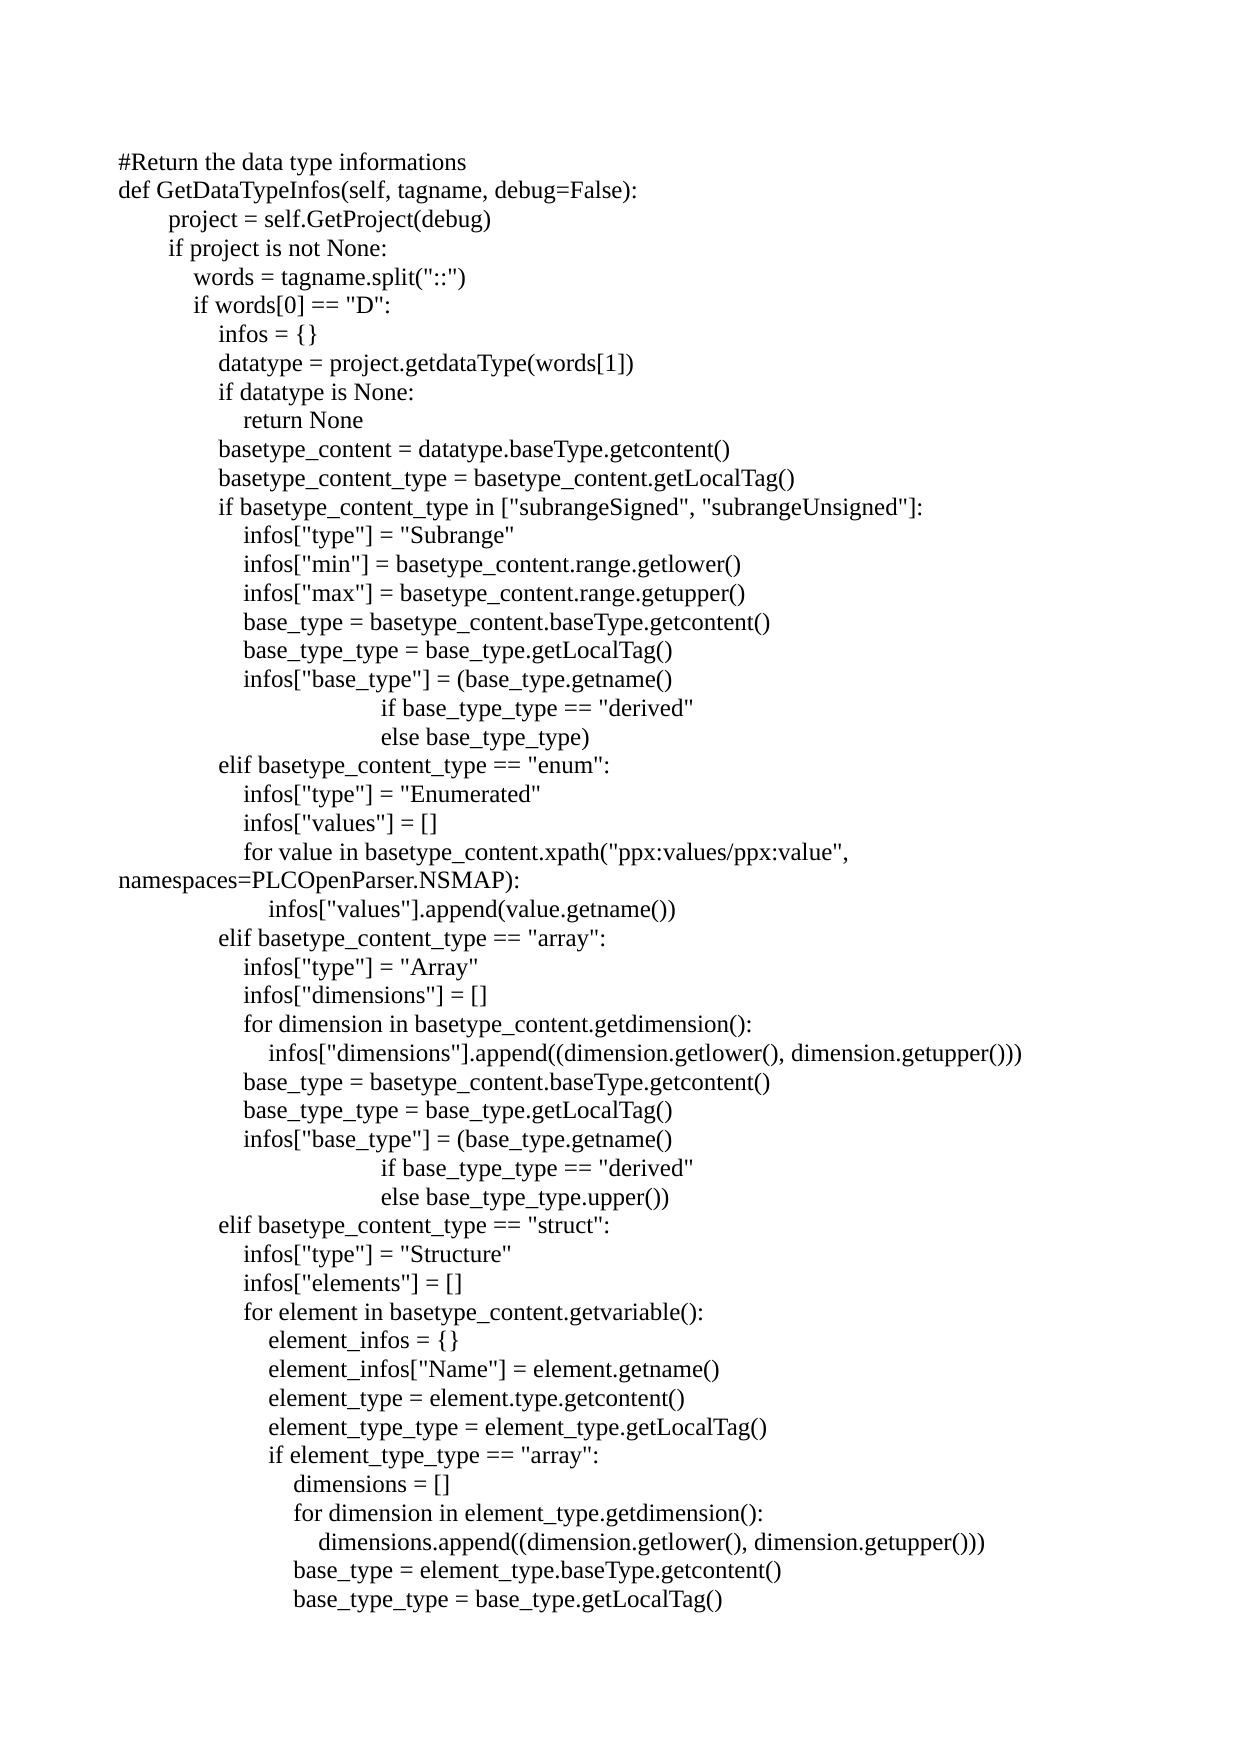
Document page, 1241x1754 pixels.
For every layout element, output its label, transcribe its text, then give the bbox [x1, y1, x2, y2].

text element_infos["Name"] = element.getname() [118, 1354, 1122, 1383]
text if words[0] == "D": [118, 291, 1122, 319]
text base_type_type = base_type.getLocalTag() [118, 1584, 1122, 1613]
text base_type_type = base_type.getLocalTag() [118, 636, 1122, 664]
text dimensions = [] [118, 1469, 1122, 1498]
text def GetDataTypeInfos(self, tagname, debug=False): [118, 176, 1122, 204]
text elif basetype_content_type == "enum": [118, 751, 1122, 779]
text else base_type_type.upper()) [118, 1182, 1122, 1211]
text if basetype_content_type in ["subrangeSigned", "subrangeUnsigned"]: [118, 492, 1122, 521]
text infos["dimensions"].append((dimension.getlower(), dimension.getupper())) [118, 1038, 1122, 1067]
text base_type = element_type.baseType.getcontent() [118, 1556, 1122, 1584]
text for dimension in element_type.getdimension(): [118, 1498, 1122, 1527]
text dimensions.append((dimension.getlower(), dimension.getupper())) [118, 1527, 1122, 1556]
text for value in basetype_content.xpath("ppx:values/ppx:value", namespaces=PLCOpenParser.NSMAP): [118, 837, 1122, 894]
text infos["type"] = "Array" [118, 952, 1122, 981]
text element_type = element.type.getcontent() [118, 1383, 1122, 1412]
text infos["type"] = "Subrange" [118, 521, 1122, 549]
text if project is not None: [118, 233, 1122, 262]
text datatype = project.getdataType(words[1]) [118, 348, 1122, 377]
text element_infos = {} [118, 1326, 1122, 1354]
text for element in basetype_content.getvariable(): [118, 1297, 1122, 1326]
text infos["values"].append(value.getname()) [118, 894, 1122, 923]
text return None [118, 406, 1122, 434]
text project = self.GetProject(debug) [118, 204, 1122, 233]
text infos["type"] = "Structure" [118, 1239, 1122, 1268]
text infos = {} [118, 319, 1122, 348]
text elif basetype_content_type == "struct": [118, 1211, 1122, 1239]
text if datatype is None: [118, 377, 1122, 406]
text infos["dimensions"] = [] [118, 981, 1122, 1009]
text infos["base_type"] = (base_type.getname() [118, 1124, 1122, 1153]
text infos["type"] = "Enumerated" [118, 779, 1122, 808]
text basetype_content = datatype.baseType.getcontent() [118, 434, 1122, 463]
text for dimension in basetype_content.getdimension(): [118, 1009, 1122, 1038]
text base_type = basetype_content.baseType.getcontent() [118, 607, 1122, 636]
text if base_type_type == "derived" [118, 1153, 1122, 1182]
text if base_type_type == "derived" [118, 693, 1122, 722]
text infos["values"] = [] [118, 808, 1122, 837]
text base_type_type = base_type.getLocalTag() [118, 1096, 1122, 1124]
text base_type = basetype_content.baseType.getcontent() [118, 1067, 1122, 1096]
text #Return the data type informations [118, 147, 1122, 176]
text infos["elements"] = [] [118, 1268, 1122, 1297]
text words = tagname.split("::") [118, 262, 1122, 291]
text infos["base_type"] = (base_type.getname() [118, 664, 1122, 693]
text element_type_type = element_type.getLocalTag() [118, 1412, 1122, 1441]
text infos["min"] = basetype_content.range.getlower() [118, 549, 1122, 578]
text elif basetype_content_type == "array": [118, 923, 1122, 952]
text infos["max"] = basetype_content.range.getupper() [118, 578, 1122, 607]
text else base_type_type) [118, 722, 1122, 751]
text basetype_content_type = basetype_content.getLocalTag() [118, 463, 1122, 492]
text if element_type_type == "array": [118, 1441, 1122, 1469]
